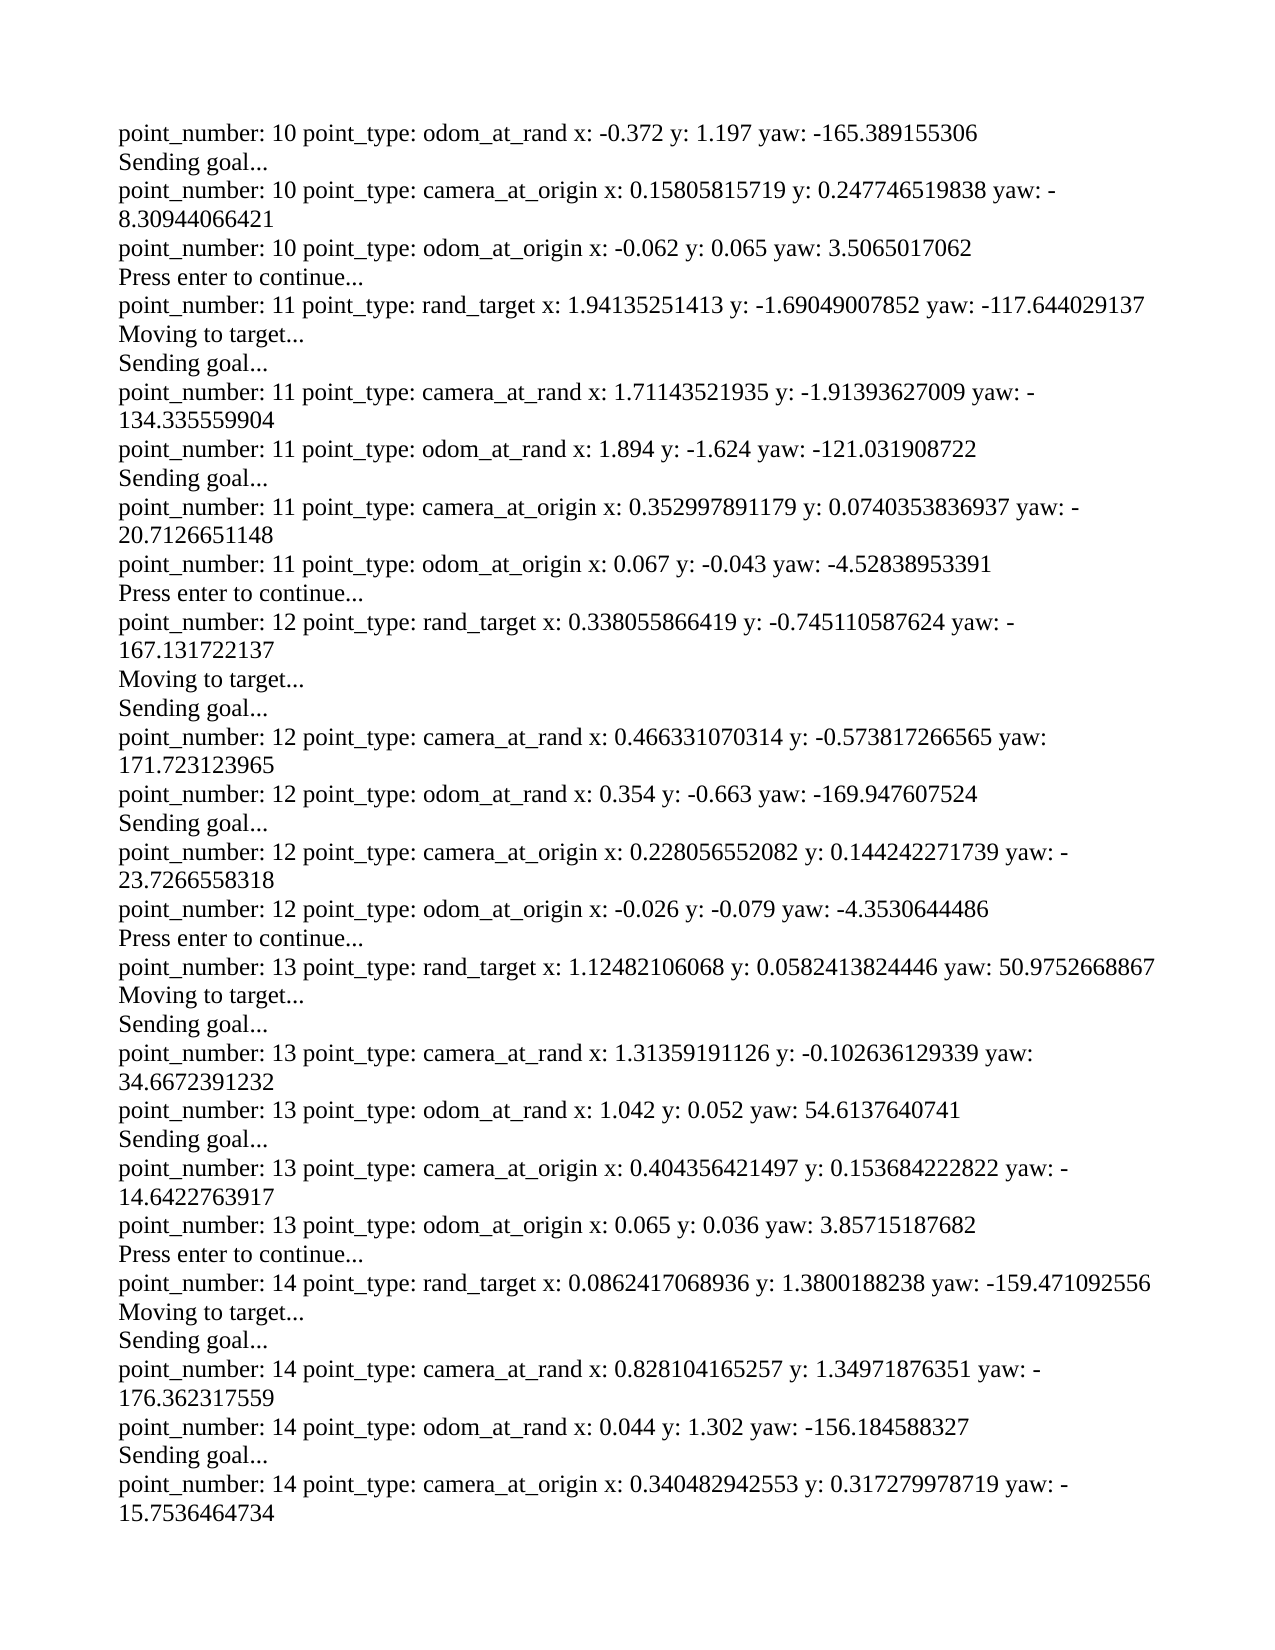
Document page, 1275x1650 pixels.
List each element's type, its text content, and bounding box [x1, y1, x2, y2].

text Sending goal... [118, 348, 1157, 377]
text point_number: 12 point_type: rand_target x: 0.338055866419 y: -0.745110587624 yaw: -167.131722137 [118, 607, 1157, 664]
text point_number: 11 point_type: odom_at_origin x: 0.067 y: -0.043 yaw: -4.52838953391 [118, 549, 1157, 578]
text point_number: 13 point_type: rand_target x: 1.12482106068 y: 0.0582413824446 yaw: 50.9752668867 [118, 952, 1157, 981]
text point_number: 12 point_type: odom_at_origin x: -0.026 y: -0.079 yaw: -4.3530644486 [118, 894, 1157, 923]
text point_number: 14 point_type: camera_at_origin x: 0.340482942553 y: 0.317279978719 yaw: -15.7536464734 [118, 1469, 1157, 1527]
text point_number: 12 point_type: camera_at_origin x: 0.228056552082 y: 0.144242271739 yaw: -23.7266558318 [118, 837, 1157, 894]
text point_number: 11 point_type: odom_at_rand x: 1.894 y: -1.624 yaw: -121.031908722 [118, 434, 1157, 463]
text point_number: 12 point_type: camera_at_rand x: 0.466331070314 y: -0.573817266565 yaw: 171.723123965 [118, 722, 1157, 779]
text Sending goal... [118, 1441, 1157, 1469]
text point_number: 14 point_type: rand_target x: 0.0862417068936 y: 1.3800188238 yaw: -159.471092556 [118, 1268, 1157, 1297]
text Press enter to continue... [118, 578, 1157, 607]
text Moving to target... [118, 981, 1157, 1009]
text Press enter to continue... [118, 262, 1157, 291]
text Sending goal... [118, 1009, 1157, 1038]
text point_number: 10 point_type: odom_at_rand x: -0.372 y: 1.197 yaw: -165.389155306 [118, 118, 1157, 147]
text Moving to target... [118, 1297, 1157, 1326]
text Sending goal... [118, 463, 1157, 492]
text point_number: 10 point_type: camera_at_origin x: 0.15805815719 y: 0.247746519838 yaw: -8.30944066421 [118, 176, 1157, 233]
text point_number: 11 point_type: rand_target x: 1.94135251413 y: -1.69049007852 yaw: -117.644029137 [118, 291, 1157, 319]
text point_number: 13 point_type: odom_at_rand x: 1.042 y: 0.052 yaw: 54.6137640741 [118, 1096, 1157, 1124]
text point_number: 10 point_type: odom_at_origin x: -0.062 y: 0.065 yaw: 3.5065017062 [118, 233, 1157, 262]
text Moving to target... [118, 664, 1157, 693]
text point_number: 11 point_type: camera_at_rand x: 1.71143521935 y: -1.91393627009 yaw: -134.335559904 [118, 377, 1157, 434]
text Press enter to continue... [118, 1239, 1157, 1268]
text point_number: 11 point_type: camera_at_origin x: 0.352997891179 y: 0.0740353836937 yaw: -20.7126651148 [118, 492, 1157, 549]
text point_number: 14 point_type: camera_at_rand x: 0.828104165257 y: 1.34971876351 yaw: -176.362317559 [118, 1354, 1157, 1412]
text Sending goal... [118, 1326, 1157, 1354]
text Moving to target... [118, 319, 1157, 348]
text Sending goal... [118, 693, 1157, 722]
text point_number: 13 point_type: camera_at_origin x: 0.404356421497 y: 0.153684222822 yaw: -14.6422763917 [118, 1153, 1157, 1211]
text Press enter to continue... [118, 923, 1157, 952]
text point_number: 13 point_type: odom_at_origin x: 0.065 y: 0.036 yaw: 3.85715187682 [118, 1211, 1157, 1239]
text point_number: 13 point_type: camera_at_rand x: 1.31359191126 y: -0.102636129339 yaw: 34.6672391232 [118, 1038, 1157, 1096]
text point_number: 14 point_type: odom_at_rand x: 0.044 y: 1.302 yaw: -156.184588327 [118, 1412, 1157, 1441]
text Sending goal... [118, 808, 1157, 837]
text Sending goal... [118, 1124, 1157, 1153]
text Sending goal... [118, 147, 1157, 176]
text point_number: 12 point_type: odom_at_rand x: 0.354 y: -0.663 yaw: -169.947607524 [118, 779, 1157, 808]
